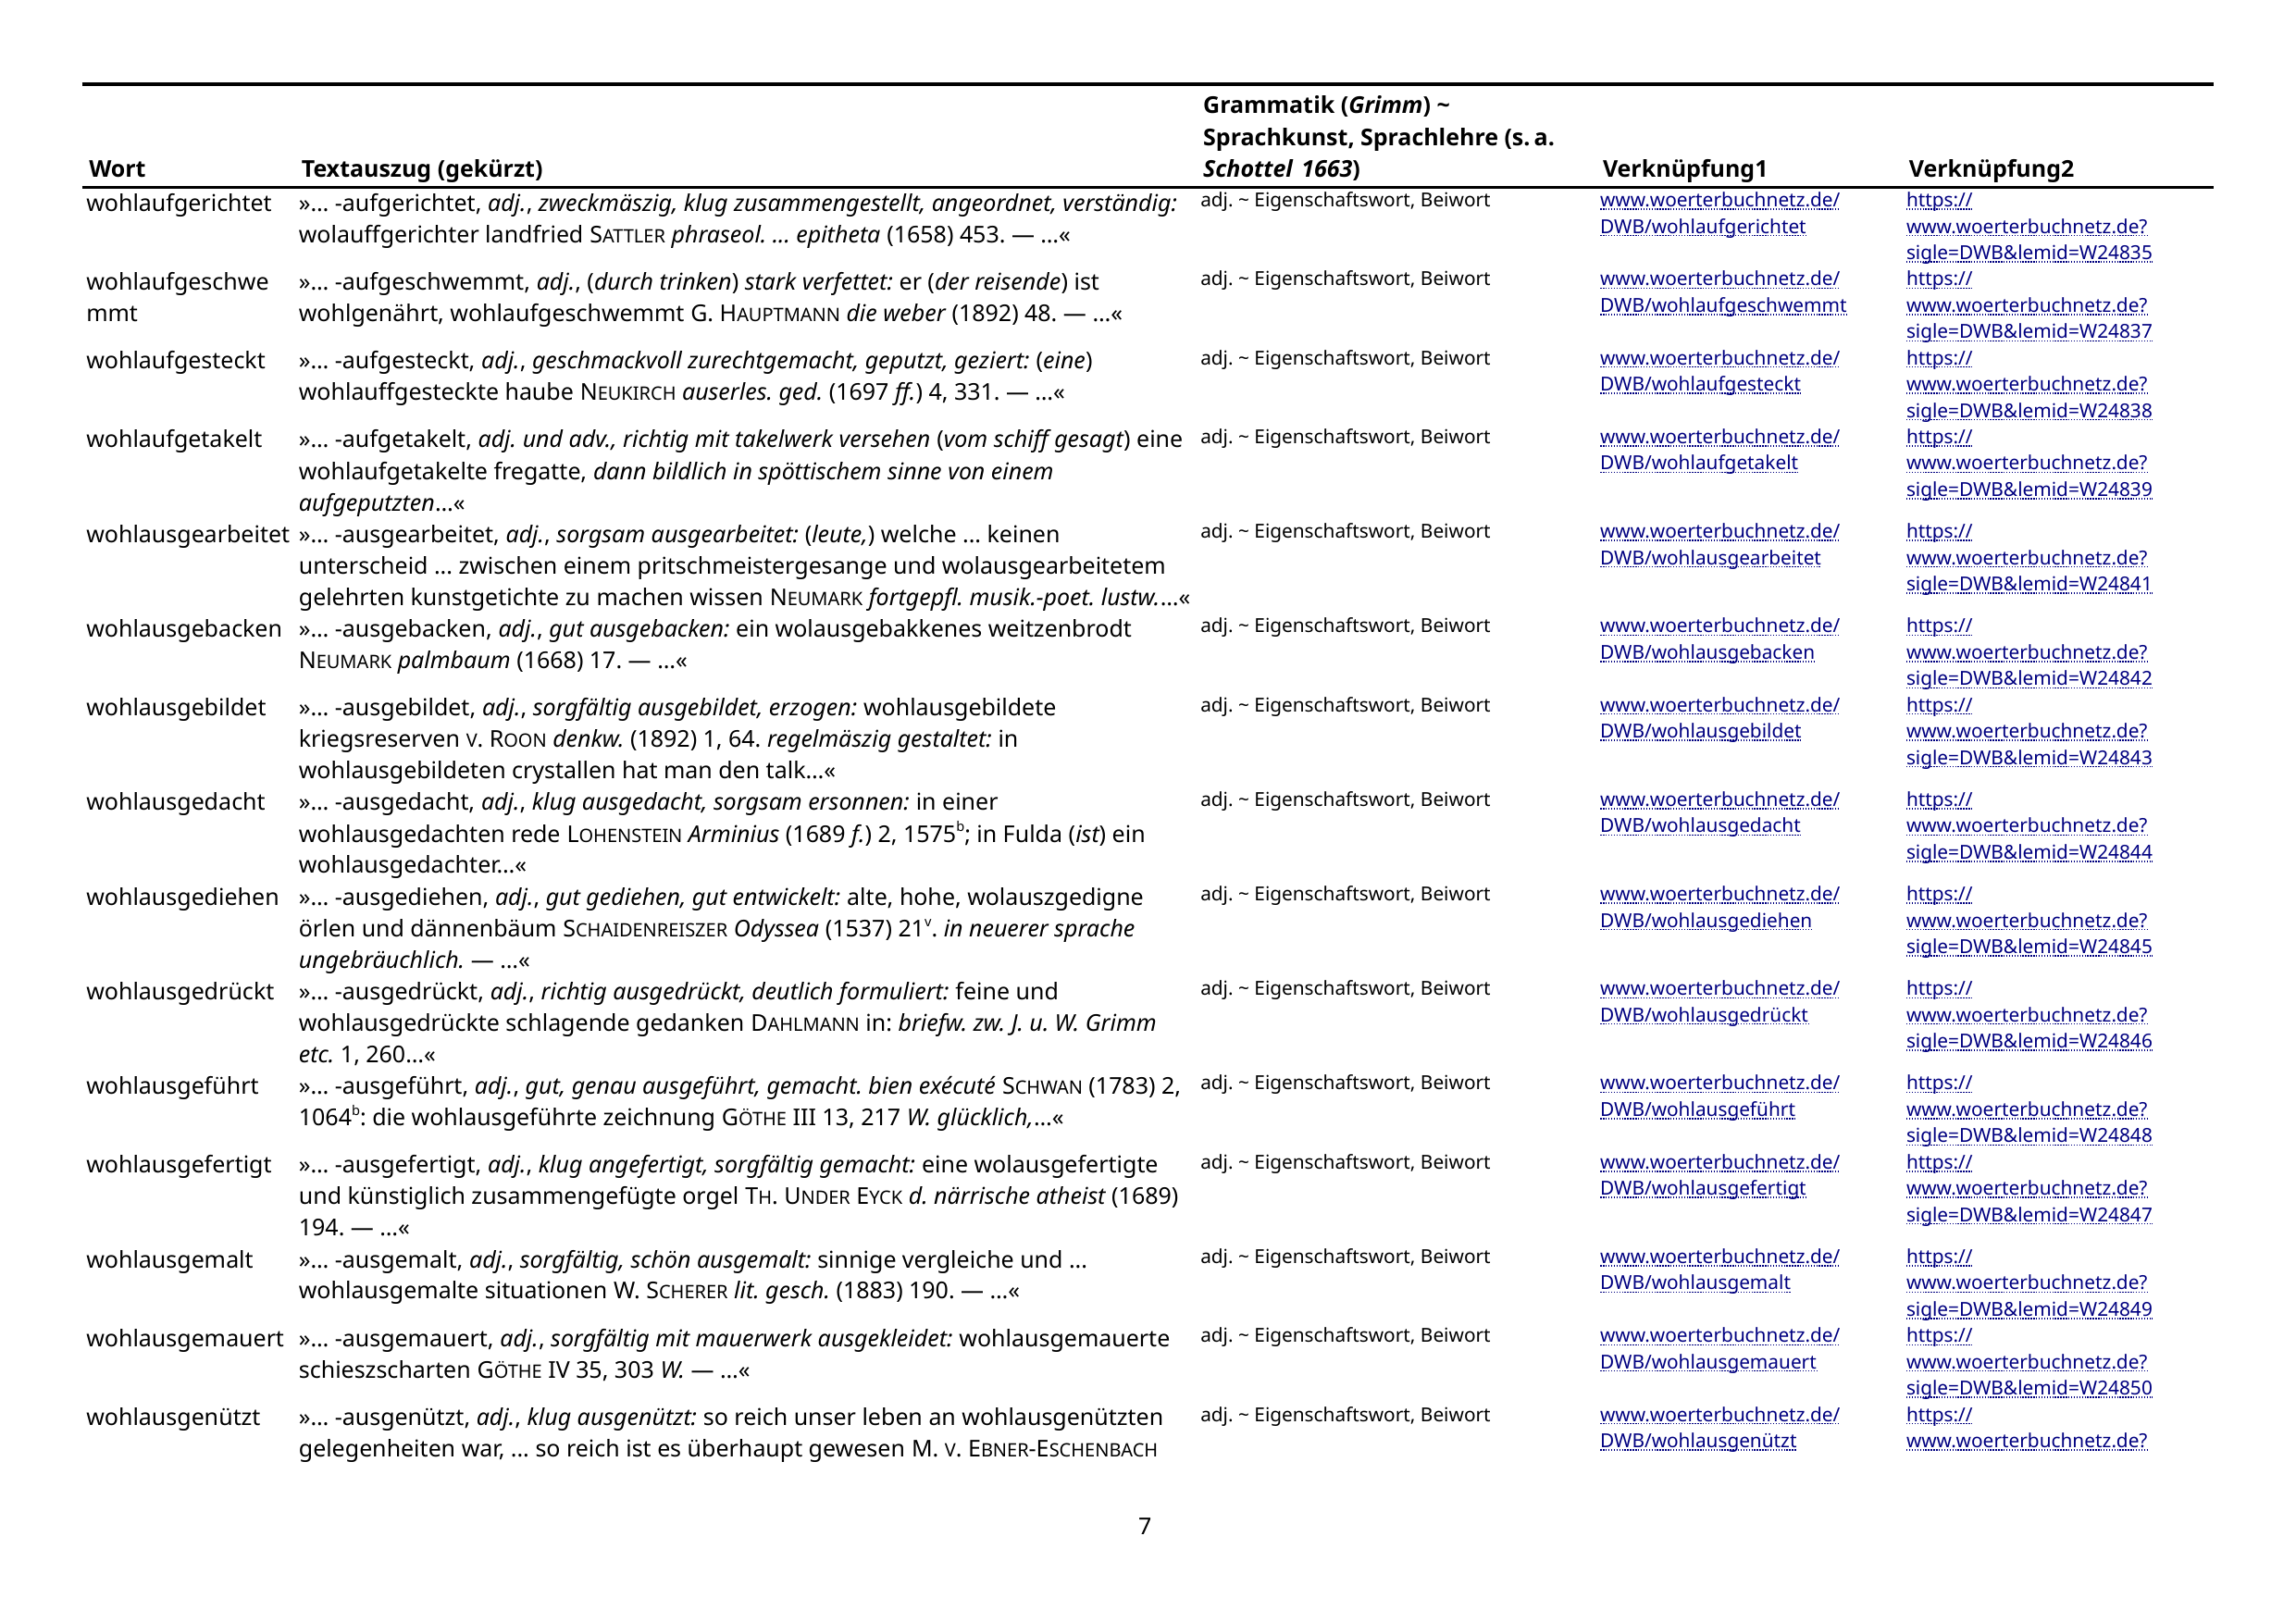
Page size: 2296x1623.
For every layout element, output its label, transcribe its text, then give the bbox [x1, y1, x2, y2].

table_cell www.woerterbuchnetz.de/DWB/wohlausgeführt [1596, 1070, 1902, 1148]
table_cell »… -ausgenützt, adj., klug ausgenützt: so reich unser leben an wohlausgenützten gelegenheiten war, ... so reich ist es überhaupt gewesen M. v. Ebner-Eschenbach [294, 1401, 1196, 1464]
table_cell https://www.woerterbuchnetz.de?sigle=DWB&lemid=W24850 [1902, 1322, 2214, 1401]
table_header Verknüpfung2 [1902, 86, 2214, 186]
table_cell »… -aufgesteckt, adj., geschmackvoll zurechtgemacht, geputzt, geziert: (eine) wohlauffgesteckte haube Neukirch auserles. ged. (1697 ff.) 4, 331. — …« [294, 344, 1196, 423]
table_header Wort [82, 86, 294, 186]
table_cell wohlausgemauert [82, 1322, 294, 1401]
table_cell https://www.woerterbuchnetz.de?sigle=DWB&lemid=W24849 [1902, 1243, 2214, 1321]
table_cell wohlausgeführt [82, 1070, 294, 1148]
table_cell www.woerterbuchnetz.de/DWB/wohlausgemalt [1596, 1243, 1902, 1321]
table_cell adj. ~ Eigenschaftswort, Beiwort [1197, 1401, 1595, 1464]
table_cell »… -ausgedacht, adj., klug ausgedacht, sorgsam ersonnen: in einer wohlausgedachten rede Lohenstein Arminius (1689 f.) 2, 1575b; in Fulda (ist) ein wohlausgedachter…« [294, 786, 1196, 880]
table_cell »… -aufgeschwemmt, adj., (durch trinken) stark verfettet: er (der reisende) ist wohlgenährt, wohlaufgeschwemmt G. Hauptmann die weber (1892) 48. — …« [294, 266, 1196, 344]
table_cell www.woerterbuchnetz.de/DWB/wohlausgebacken [1596, 613, 1902, 691]
table_cell www.woerterbuchnetz.de/DWB/wohlaufgesteckt [1596, 344, 1902, 423]
table_cell adj. ~ Eigenschaftswort, Beiwort [1197, 1322, 1595, 1401]
table_cell adj. ~ Eigenschaftswort, Beiwort [1197, 344, 1595, 423]
table_cell https://www.woerterbuchnetz.de? [1902, 1401, 2214, 1464]
table_cell »… -aufgetakelt, adj. und adv., richtig mit takelwerk versehen (vom schiff gesagt) eine wohlaufgetakelte fregatte, dann bildlich in spöttischem sinne von einem aufgeputzten…« [294, 423, 1196, 517]
table_cell www.woerterbuchnetz.de/DWB/wohlaufgetakelt [1596, 423, 1902, 517]
table_cell adj. ~ Eigenschaftswort, Beiwort [1197, 266, 1595, 344]
table_cell »… -aufgerichtet, adj., zweckmäszig, klug zusammengestellt, angeordnet, verständig: wolauffgerichter landfried Sattler phraseol. ... epitheta (1658) 453. — …« [294, 189, 1196, 266]
table_cell adj. ~ Eigenschaftswort, Beiwort [1197, 691, 1595, 786]
table_cell wohlausgedacht [82, 786, 294, 880]
table_cell »… -ausgefertigt, adj., klug angefertigt, sorgfältig gemacht: eine wolausgefertigte und künstiglich zusammengefügte orgel Th. Under Eyck d. närrische atheist (1689) 194. — …« [294, 1148, 1196, 1243]
table_cell adj. ~ Eigenschaftswort, Beiwort [1197, 613, 1595, 691]
table_cell www.woerterbuchnetz.de/DWB/wohlaufgeschwemmt [1596, 266, 1902, 344]
table_cell https://www.woerterbuchnetz.de?sigle=DWB&lemid=W24835 [1902, 189, 2214, 266]
table_cell https://www.woerterbuchnetz.de?sigle=DWB&lemid=W24843 [1902, 691, 2214, 786]
table_cell https://www.woerterbuchnetz.de?sigle=DWB&lemid=W24846 [1902, 975, 2214, 1070]
table_cell adj. ~ Eigenschaftswort, Beiwort [1197, 880, 1595, 974]
table_header Verknüpfung1 [1596, 86, 1902, 186]
table_cell adj. ~ Eigenschaftswort, Beiwort [1197, 423, 1595, 517]
table_cell www.woerterbuchnetz.de/DWB/wohlausgediehen [1596, 880, 1902, 974]
table_cell adj. ~ Eigenschaftswort, Beiwort [1197, 517, 1595, 613]
table_cell https://www.woerterbuchnetz.de?sigle=DWB&lemid=W24841 [1902, 517, 2214, 613]
table_cell adj. ~ Eigenschaftswort, Beiwort [1197, 1148, 1595, 1243]
table_cell wohlausgebildet [82, 691, 294, 786]
table_cell wohlausgediehen [82, 880, 294, 974]
table_cell »… -ausgediehen, adj., gut gediehen, gut entwickelt: alte, hohe, wolauszgedigne örlen und dännenbäum Schaidenreiszer Odyssea (1537) 21v. in neuerer sprache ungebräuchlich. — …« [294, 880, 1196, 974]
table_cell wohlaufgeschwemmt [82, 266, 294, 344]
table_cell »… -ausgearbeitet, adj., sorgsam ausgearbeitet: (leute,) welche ... keinen unterscheid ... zwischen einem pritschmeistergesange und wolausgearbeitetem gelehrten kunstgetichte zu machen wissen Neumark fortgepfl. musik.-poet. lustw.…« [294, 517, 1196, 613]
table_cell https://www.woerterbuchnetz.de?sigle=DWB&lemid=W24839 [1902, 423, 2214, 517]
table_cell https://www.woerterbuchnetz.de?sigle=DWB&lemid=W24844 [1902, 786, 2214, 880]
table_cell https://www.woerterbuchnetz.de?sigle=DWB&lemid=W24842 [1902, 613, 2214, 691]
table_cell wohlausgefertigt [82, 1148, 294, 1243]
table_cell wohlausgebacken [82, 613, 294, 691]
table_cell adj. ~ Eigenschaftswort, Beiwort [1197, 786, 1595, 880]
table_cell https://www.woerterbuchnetz.de?sigle=DWB&lemid=W24845 [1902, 880, 2214, 974]
table_cell »… -ausgeführt, adj., gut, genau ausgeführt, gemacht. bien exécuté Schwan (1783) 2, 1064b: die wohlausgeführte zeichnung Göthe III 13, 217 W. glücklich,…« [294, 1070, 1196, 1148]
table_cell www.woerterbuchnetz.de/DWB/wohlausgebildet [1596, 691, 1902, 786]
table_cell www.woerterbuchnetz.de/DWB/wohlaufgerichtet [1596, 189, 1902, 266]
table_cell wohlausgemalt [82, 1243, 294, 1321]
table_cell www.woerterbuchnetz.de/DWB/wohlausgenützt [1596, 1401, 1902, 1464]
table_cell https://www.woerterbuchnetz.de?sigle=DWB&lemid=W24847 [1902, 1148, 2214, 1243]
table_cell www.woerterbuchnetz.de/DWB/wohlausgedacht [1596, 786, 1902, 880]
table_cell www.woerterbuchnetz.de/DWB/wohlausgearbeitet [1596, 517, 1902, 613]
table_cell www.woerterbuchnetz.de/DWB/wohlausgemauert [1596, 1322, 1902, 1401]
table_cell wohlaufgetakelt [82, 423, 294, 517]
table_cell wohlaufgerichtet [82, 189, 294, 266]
table_cell www.woerterbuchnetz.de/DWB/wohlausgedrückt [1596, 975, 1902, 1070]
table_cell »… -ausgedrückt, adj., richtig ausgedrückt, deutlich formuliert: feine und wohlausgedrückte schlagende gedanken Dahlmann in: briefw. zw. J. u. W. Grimm etc. 1, 260…« [294, 975, 1196, 1070]
table_cell wohlausgedrückt [82, 975, 294, 1070]
table_cell adj. ~ Eigenschaftswort, Beiwort [1197, 975, 1595, 1070]
table_cell adj. ~ Eigenschaftswort, Beiwort [1197, 1070, 1595, 1148]
table_header Textauszug (gekürzt) [294, 86, 1196, 186]
table_cell wohlausgearbeitet [82, 517, 294, 613]
table_cell www.woerterbuchnetz.de/DWB/wohlausgefertigt [1596, 1148, 1902, 1243]
table_cell https://www.woerterbuchnetz.de?sigle=DWB&lemid=W24838 [1902, 344, 2214, 423]
table_cell adj. ~ Eigenschaftswort, Beiwort [1197, 1243, 1595, 1321]
table_cell »… -ausgemauert, adj., sorgfältig mit mauerwerk ausgekleidet: wohlausgemauerte schieszscharten Göthe IV 35, 303 W. — …« [294, 1322, 1196, 1401]
table_cell »… -ausgebildet, adj., sorgfältig ausgebildet, erzogen: wohlausgebildete kriegsreserven v. Roon denkw. (1892) 1, 64. regelmäszig gestaltet: in wohlausgebildeten crystallen hat man den talk…« [294, 691, 1196, 786]
table_header Grammatik (Grimm) ~ Sprachkunst, Sprachlehre (s. a. Schottel 1663) [1197, 86, 1595, 186]
table_cell https://www.woerterbuchnetz.de?sigle=DWB&lemid=W24848 [1902, 1070, 2214, 1148]
table_cell wohlaufgesteckt [82, 344, 294, 423]
table_cell »… -ausgemalt, adj., sorgfältig, schön ausgemalt: sinnige vergleiche und ... wohlausgemalte situationen W. Scherer lit. gesch. (1883) 190. — …« [294, 1243, 1196, 1321]
table_cell »… -ausgebacken, adj., gut ausgebacken: ein wolausgebakkenes weitzenbrodt Neumark palmbaum (1668) 17. — …« [294, 613, 1196, 691]
table_cell wohlausgenützt [82, 1401, 294, 1464]
table_cell https://www.woerterbuchnetz.de?sigle=DWB&lemid=W24837 [1902, 266, 2214, 344]
table_cell adj. ~ Eigenschaftswort, Beiwort [1197, 189, 1595, 266]
